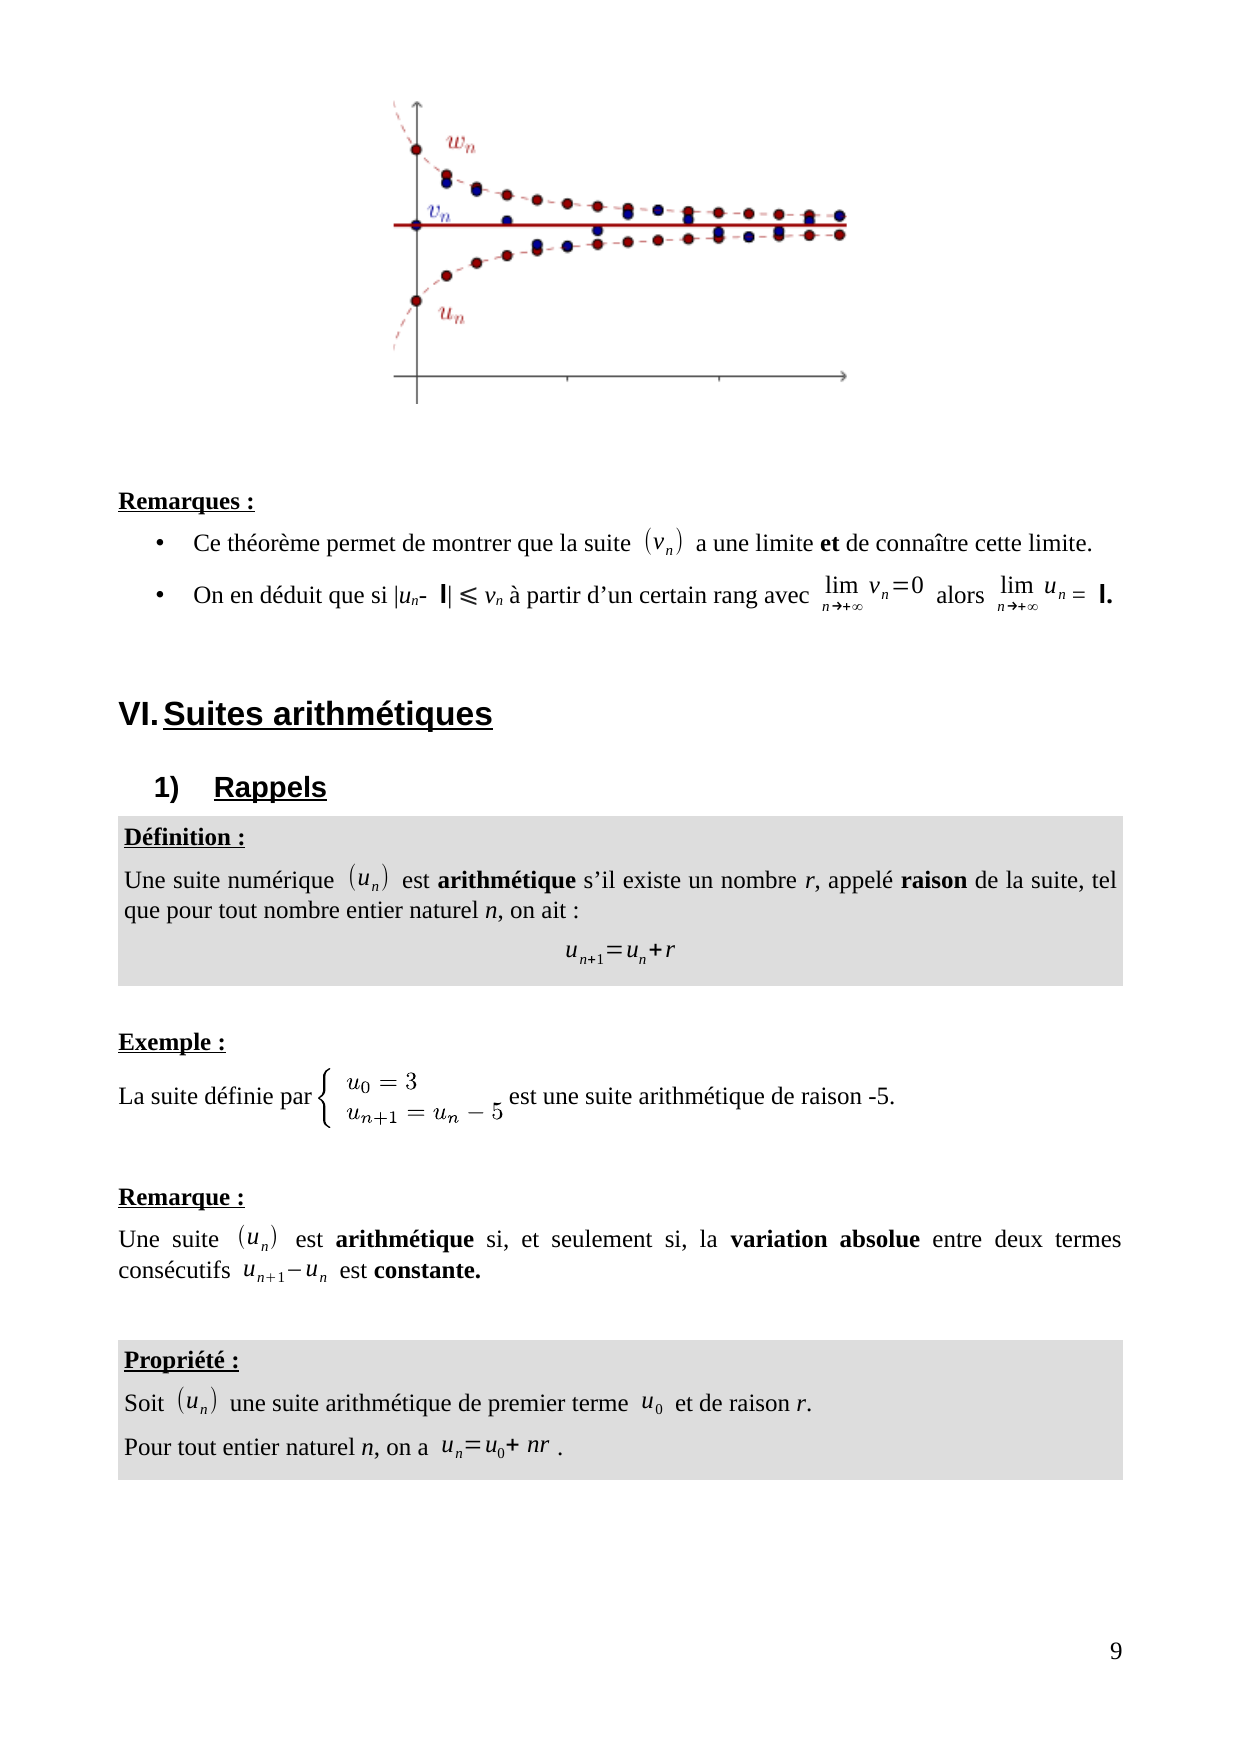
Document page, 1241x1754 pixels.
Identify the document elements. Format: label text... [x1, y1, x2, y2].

subtitle Suites arithmétiques [118, 694, 1122, 733]
text Une suite est arithmétique si, et seulement si, la variation absolue entre deux termes consécutifs est constante. [118, 1223, 1122, 1286]
list On en déduit que si |un- l| ⩽ vn à partir d’un certain rang avec alors = l. [156, 571, 1122, 615]
picture [393, 100, 847, 404]
text Remarque : [118, 1182, 1122, 1211]
table_header Propriété : Soit une suite arithmétique de premier terme et de raison r. Pour tout entier naturel n, on a . [118, 1340, 1123, 1480]
list Ce théorème permet de montrer que la suite a une limite et de connaître cette limite. [156, 527, 1122, 559]
subtitle Rappels [153, 770, 1122, 804]
text La suite définie par [118, 1068, 327, 1128]
text est une suite arithmétique de raison -5. [322, 1068, 1122, 1128]
text Remarques : [118, 486, 1122, 515]
table_header Définition : Une suite numérique est arithmétique s’il existe un nombre r, appelé raison de la suite, tel que pour tout nombre entier naturel n, on ait : [118, 816, 1123, 986]
text Exemple : [118, 1027, 1122, 1056]
